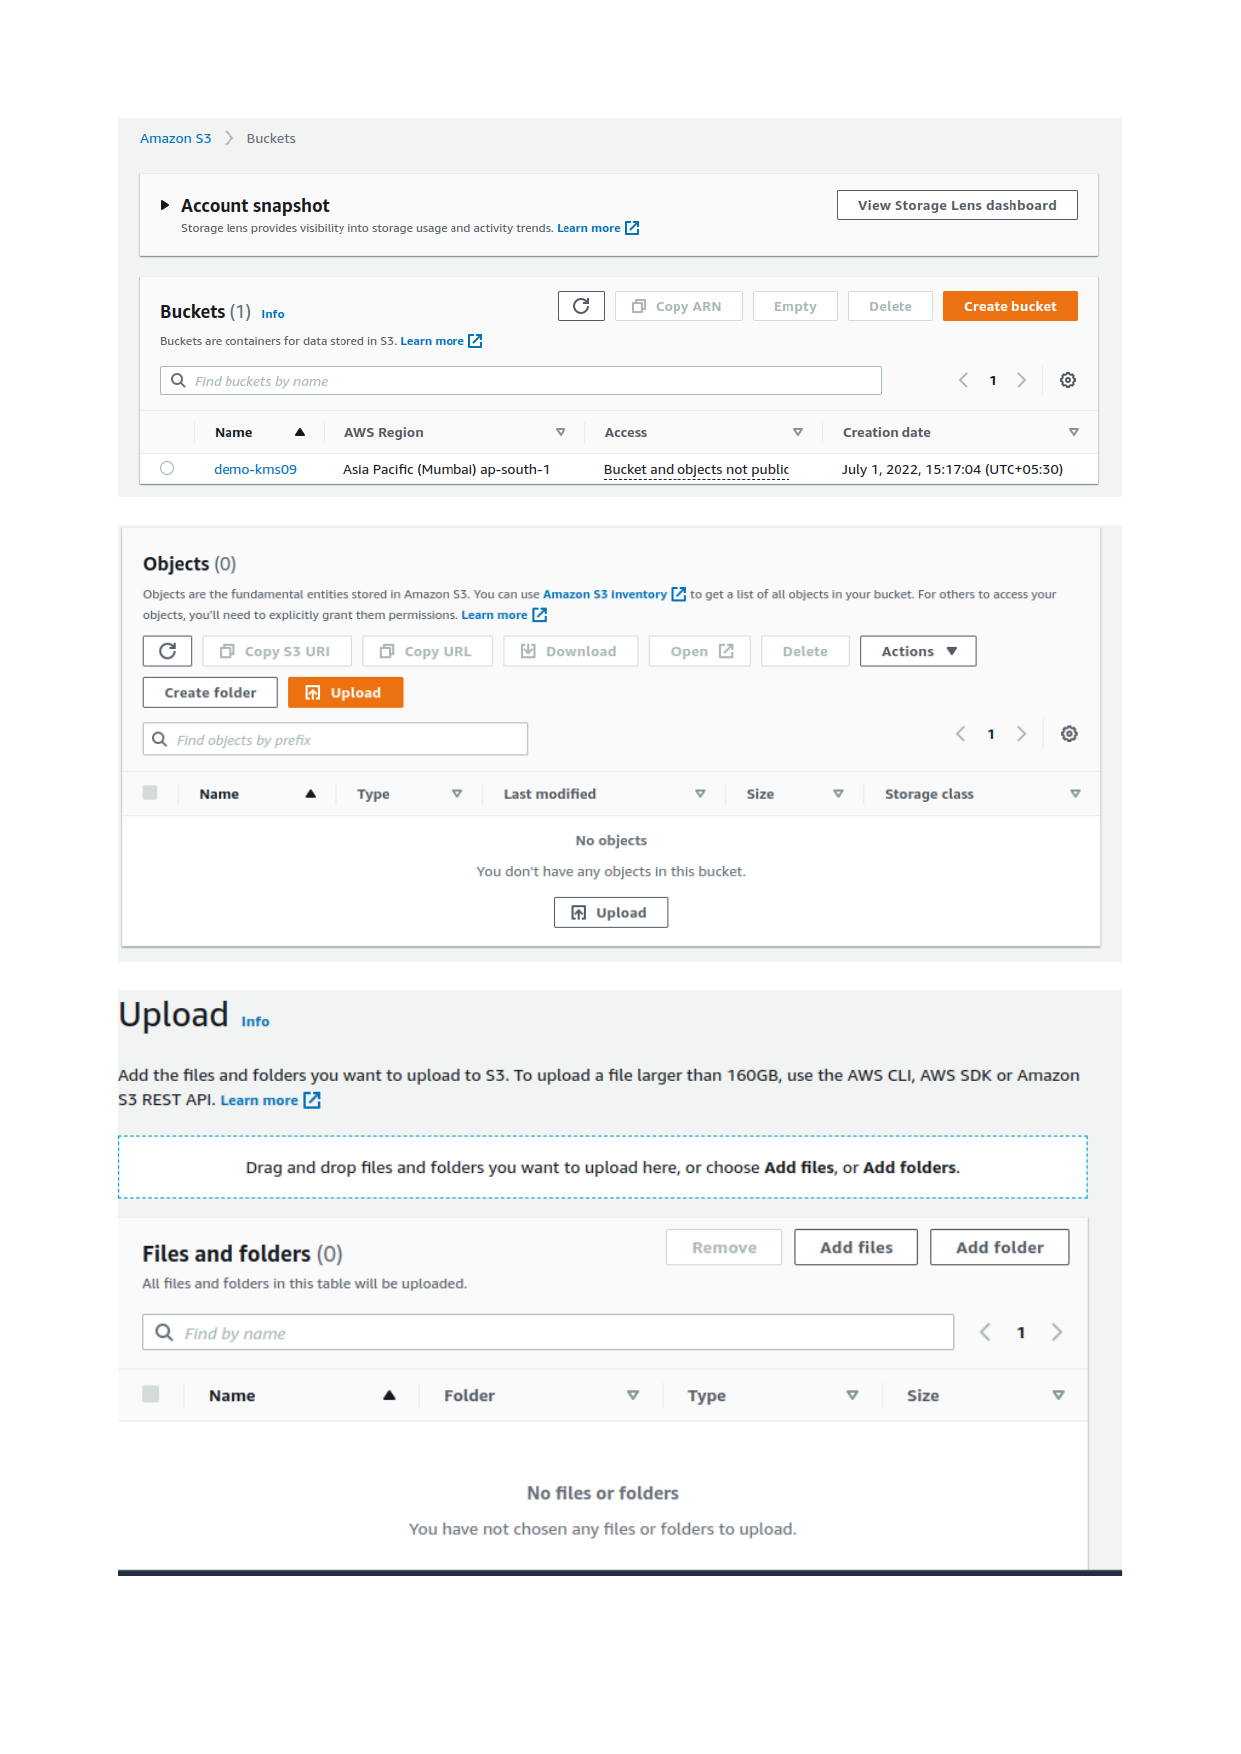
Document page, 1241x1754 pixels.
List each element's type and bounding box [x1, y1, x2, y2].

picture [118, 525, 1123, 962]
picture [118, 990, 1123, 1576]
picture [118, 118, 1123, 497]
